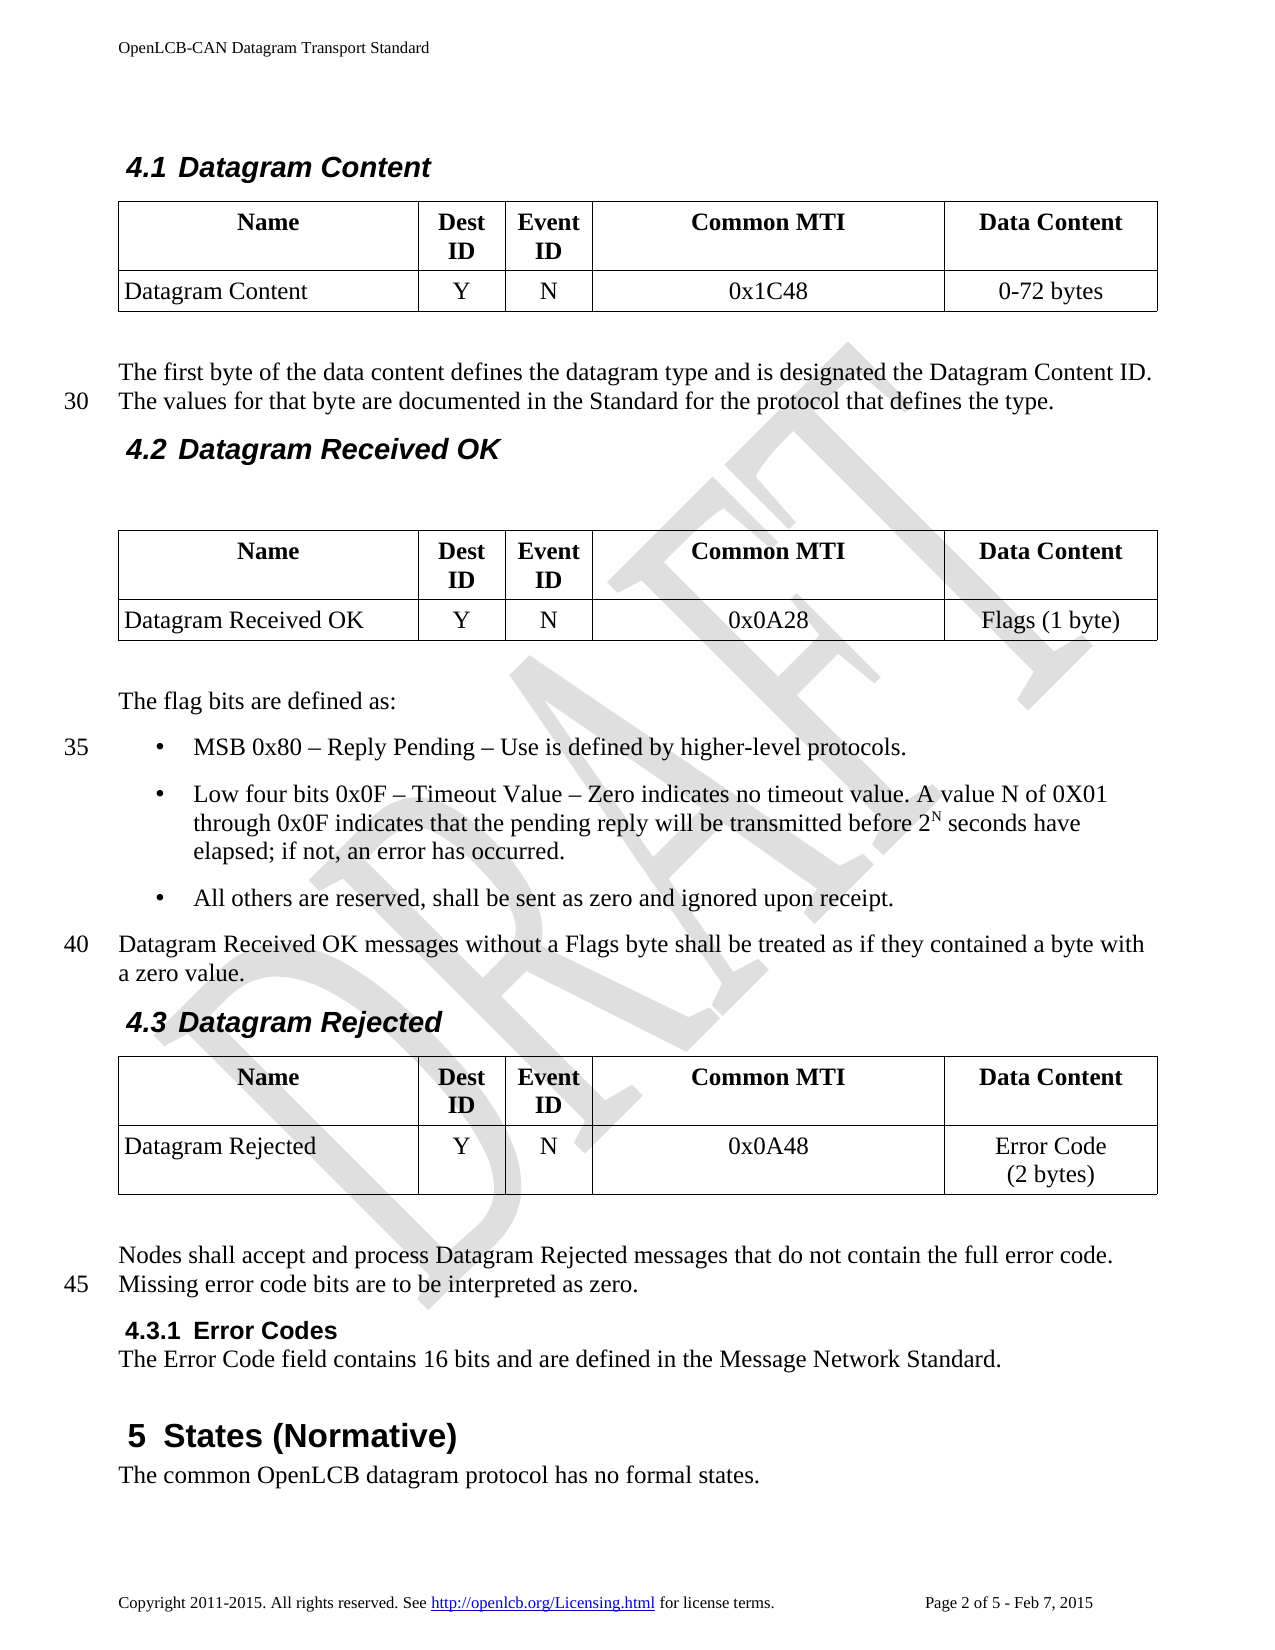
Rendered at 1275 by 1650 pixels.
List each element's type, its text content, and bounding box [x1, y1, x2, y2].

list Low four bits 0x0F – Timeout Value – Zero indicates no timeout value. A value N of 0X01 through 0x0F indicates that the pending reply will be transmitted before 2N seconds have elapsed; if not, an error has occurred. [600, 779, 701, 856]
subtitle Datagram Received OK [118, 432, 756, 466]
list All others are reserved, shall be sent as zero and ignored upon receipt. [828, 883, 1157, 912]
subtitle Datagram Rejected [211, 1004, 391, 1038]
table_header Common MTI [593, 1057, 944, 1125]
text Datagram Received OK messages without a Flags byte shall be treated as if they contained a byte with a zero value. [705, 929, 1157, 987]
table_cell N [506, 1126, 592, 1194]
table_header Name [253, 1057, 418, 1125]
list All others are reserved, shall be sent as zero and ignored upon receipt. [156, 883, 375, 912]
subtitle Datagram Rejected [664, 1004, 1157, 1038]
table_header Common MTI [593, 202, 944, 270]
table_cell 0x0A28 [805, 600, 944, 639]
table_cell Y [419, 600, 505, 639]
table_header Data Content [945, 202, 1157, 270]
table_cell Datagram Content [119, 271, 418, 311]
subtitle Datagram Content [118, 150, 1157, 183]
table_cell Datagram Rejected [119, 1126, 347, 1194]
table_header Data Content [945, 1057, 1157, 1125]
text Nodes shall accept and process Datagram Rejected messages that do not contain the full error code. Missing error code bits are to be interpreted as zero. [118, 1241, 429, 1298]
text The common OpenLCB datagram protocol has no formal states. [118, 1461, 1157, 1489]
table_cell Y [419, 1126, 494, 1194]
table_header Event ID [506, 531, 592, 599]
table_header Event ID [506, 202, 592, 270]
table_header Event ID [506, 1057, 584, 1125]
table_header [593, 531, 659, 599]
table_cell Error Code (2 bytes) [945, 1126, 1157, 1194]
list All others are reserved, shall be sent as zero and ignored upon receipt. [673, 883, 816, 912]
table_cell Flags (1 byte) [945, 600, 1000, 639]
subtitle [836, 432, 1157, 466]
table_cell 0x0A28 [703, 600, 818, 639]
list Low four bits 0x0F – Timeout Value – Zero indicates no timeout value. A value N of 0X01 through 0x0F indicates that the pending reply will be transmitted before 2N seconds have elapsed; if not, an error has occurred. [156, 779, 639, 865]
text Datagram Received OK messages without a Flags byte shall be treated as if they contained a byte with a zero value. [541, 929, 721, 987]
table_cell Flags (1 byte) [1004, 600, 1157, 639]
text [577, 686, 775, 715]
table_cell Datagram Received OK [119, 600, 418, 639]
table_cell 0x1C48 [593, 271, 944, 311]
table_cell N [506, 600, 592, 639]
table_cell Y [419, 271, 505, 311]
subtitle Datagram Rejected [402, 1004, 501, 1038]
subtitle Datagram Rejected [118, 1004, 183, 1038]
table_header Name [119, 531, 418, 599]
subtitle Datagram Rejected [510, 1004, 657, 1038]
table_cell N [506, 271, 592, 311]
subtitle States (Normative) [118, 1416, 1157, 1454]
table_header Name [119, 1057, 278, 1125]
text The flag bits are defined as: [118, 686, 536, 715]
table_header Dest ID [456, 1057, 505, 1125]
table_header Event ID [563, 1057, 592, 1086]
table_cell 0x0A28 [593, 600, 699, 639]
list MSB 0x80 – Reply Pending – Use is defined by higher-level protocols. [156, 732, 567, 761]
list MSB 0x80 – Reply Pending – Use is defined by higher-level protocols. [644, 732, 821, 761]
table_header Data Content [945, 531, 1157, 599]
text [798, 686, 1157, 715]
table_header Dest ID [419, 202, 505, 270]
text Nodes shall accept and process Datagram Rejected messages that do not contain the full error code. Missing error code bits are to be interpreted as zero. [442, 1241, 1157, 1298]
text The first byte of the data content defines the datagram type and is designated the Datagram Content ID. The values for that byte are documented in the Standard for the protocol that defines the type. [815, 357, 1157, 415]
table_header Name [119, 202, 418, 270]
text Datagram Received OK messages without a Flags byte shall be treated as if they contained a byte with a zero value. [118, 929, 450, 987]
text The first byte of the data content defines the datagram type and is designated the Datagram Content ID. The values for that byte are documented in the Standard for the protocol that defines the type. [118, 357, 831, 415]
list MSB 0x80 – Reply Pending – Use is defined by higher-level protocols. [567, 732, 631, 761]
list Low four bits 0x0F – Timeout Value – Zero indicates no timeout value. A value N of 0X01 through 0x0F indicates that the pending reply will be transmitted before 2N seconds have elapsed; if not, an error has occurred. [714, 779, 1157, 865]
table_cell 0x0A48 [593, 1126, 944, 1194]
list All others are reserved, shall be sent as zero and ignored upon receipt. [528, 883, 672, 912]
text Datagram Received OK messages without a Flags byte shall be treated as if they contained a byte with a zero value. [435, 929, 515, 977]
text The Error Code field contains 16 bits and are defined in the Message Network Standard. [118, 1344, 1157, 1373]
subtitle [763, 432, 827, 466]
table_header Dest ID [419, 531, 505, 599]
table_header Dest ID [419, 1066, 468, 1125]
list MSB 0x80 – Reply Pending – Use is defined by higher-level protocols. [835, 732, 1157, 761]
subtitle Error Codes [118, 1316, 1157, 1344]
list All others are reserved, shall be sent as zero and ignored upon receipt. [389, 883, 511, 912]
table_cell [322, 1126, 418, 1194]
table_cell 0-72 bytes [945, 271, 1157, 311]
table_header Common MTI [665, 531, 944, 599]
